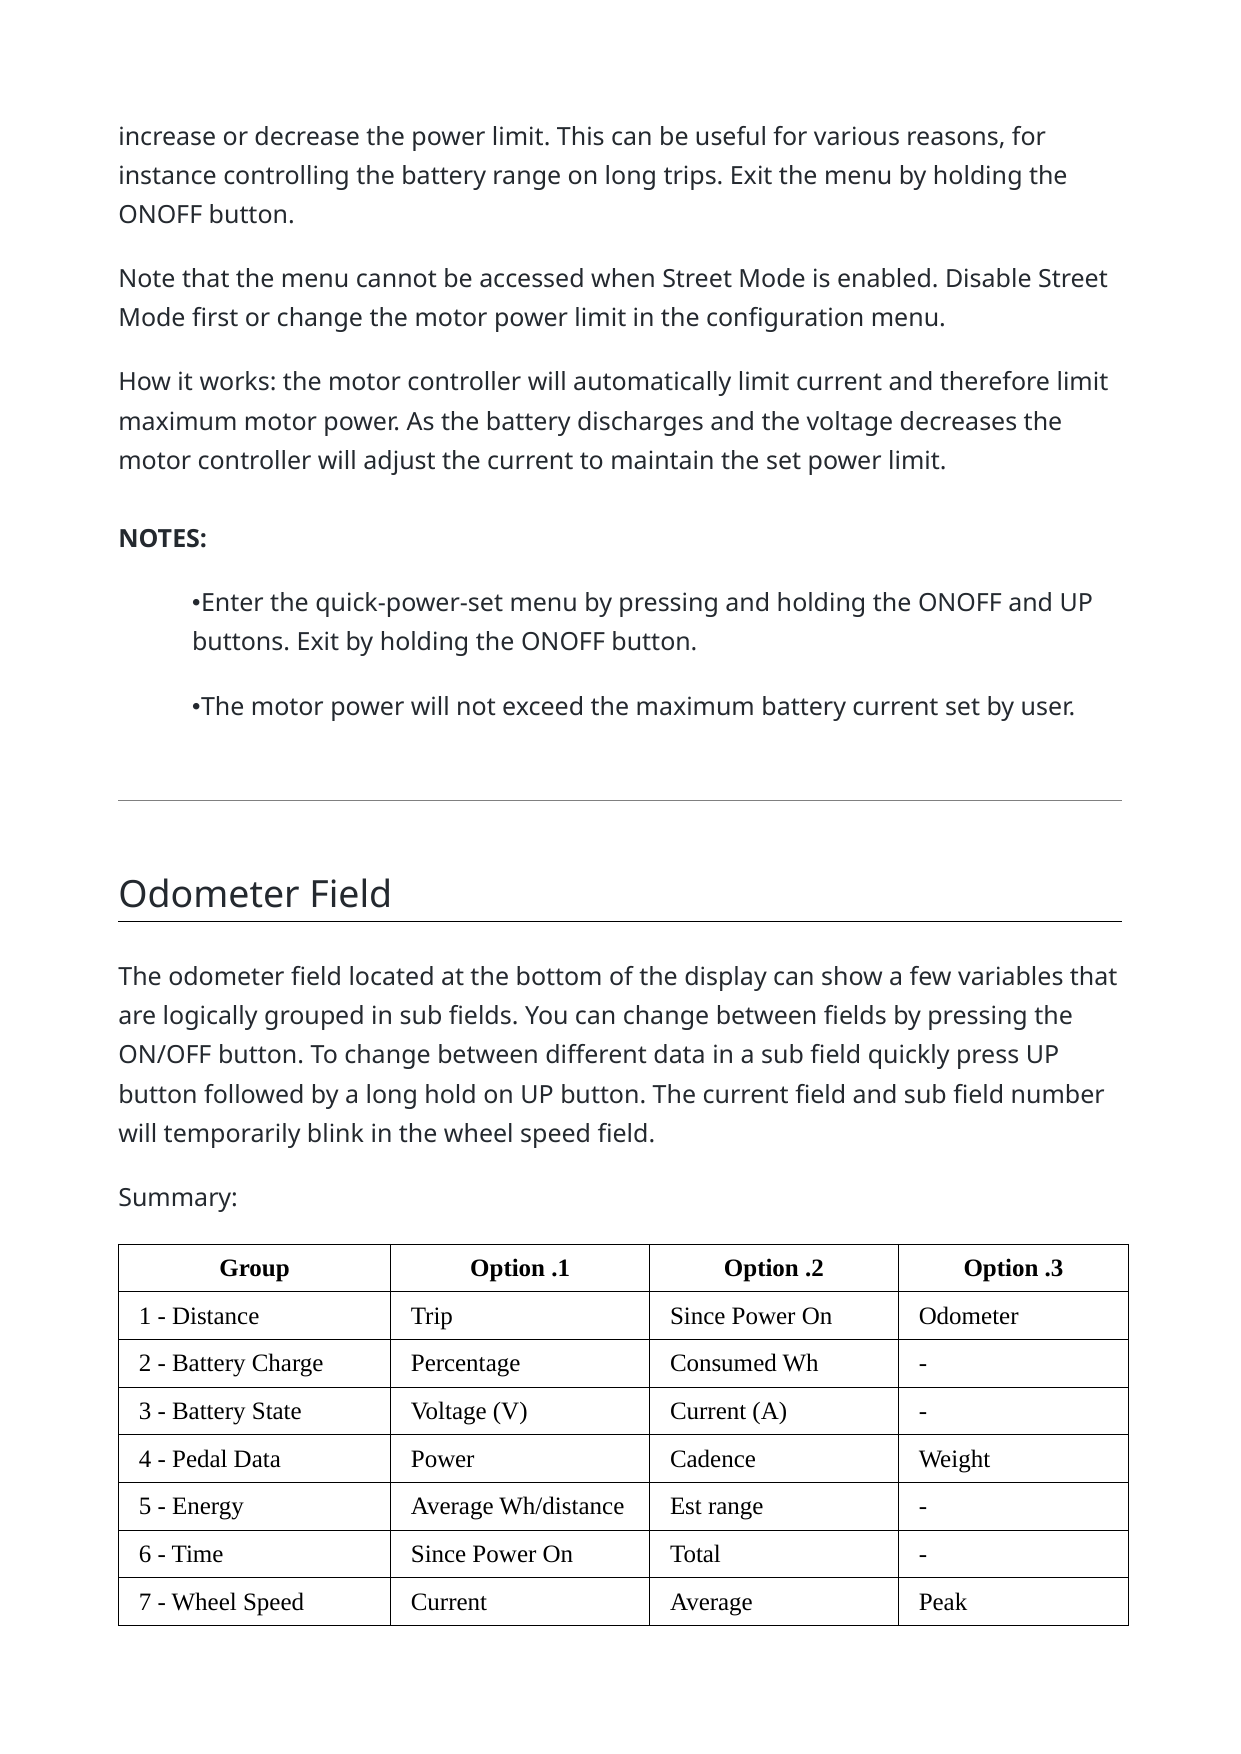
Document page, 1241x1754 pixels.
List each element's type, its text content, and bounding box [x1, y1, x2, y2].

table_cell Voltage (V) [391, 1388, 649, 1434]
table_header Group [119, 1245, 390, 1291]
table_cell 2 - Battery Charge [119, 1340, 390, 1387]
table_cell Peak [899, 1578, 1128, 1625]
text Summary: [118, 1180, 1122, 1214]
table_cell Total [650, 1531, 898, 1577]
table_cell Est range [650, 1483, 898, 1529]
list Enter the quick-power-set menu by pressing and holding the ONOFF and UP buttons. Exit by holding the ONOFF button. [118, 585, 1122, 658]
table_cell - [899, 1531, 1128, 1577]
table_cell - [899, 1483, 1128, 1529]
table_header Option .2 [650, 1245, 898, 1291]
table_header Option .3 [899, 1245, 1128, 1291]
table_cell Current (A) [650, 1388, 898, 1434]
subtitle Odometer Field [118, 867, 1122, 921]
list The motor power will not exceed the maximum battery current set by user. [118, 688, 1122, 722]
table_cell Since Power On [650, 1292, 898, 1339]
table_cell 1 - Distance [119, 1292, 390, 1339]
table_cell - [899, 1340, 1128, 1387]
text How it works: the motor controller will automatically limit current and therefore limit maximum motor power. As the battery discharges and the voltage decreases the motor controller will adjust the current to maintain the set power limit. NOTES: [118, 364, 1122, 555]
table_cell 4 - Pedal Data [119, 1435, 390, 1482]
table_cell Consumed Wh [650, 1340, 898, 1387]
table_cell Trip [391, 1292, 649, 1339]
table_header Option .1 [391, 1245, 649, 1291]
table_cell Average Wh/distance [391, 1483, 649, 1529]
table_cell 3 - Battery State [119, 1388, 390, 1434]
text increase or decrease the power limit. This can be useful for various reasons, for instance controlling the battery range on long trips. Exit the menu by holding the ONOFF button. [118, 118, 1122, 231]
text The odometer field located at the bottom of the display can show a few variables that are logically grouped in sub fields. You can change between fields by pressing the ON/OFF button. To change between different data in a sub field quickly press UP button followed by a long hold on UP button. The current field and sub field number will temporarily blink in the wheel speed field. [118, 959, 1122, 1149]
table_cell 5 - Energy [119, 1483, 390, 1529]
table_cell 7 - Wheel Speed [119, 1578, 390, 1625]
table_cell Average [650, 1578, 898, 1625]
table_cell Cadence [650, 1435, 898, 1482]
table_cell Odometer [899, 1292, 1128, 1339]
table_cell Since Power On [391, 1531, 649, 1577]
table_cell Percentage [391, 1340, 649, 1387]
table_cell 6 - Time [119, 1531, 390, 1577]
text Note that the menu cannot be accessed when Street Mode is enabled. Disable Street Mode first or change the motor power limit in the configuration menu. [118, 261, 1122, 334]
table_cell Weight [899, 1435, 1128, 1482]
table_cell Power [391, 1435, 649, 1482]
table_cell - [899, 1388, 1128, 1434]
table_cell Current [391, 1578, 649, 1625]
